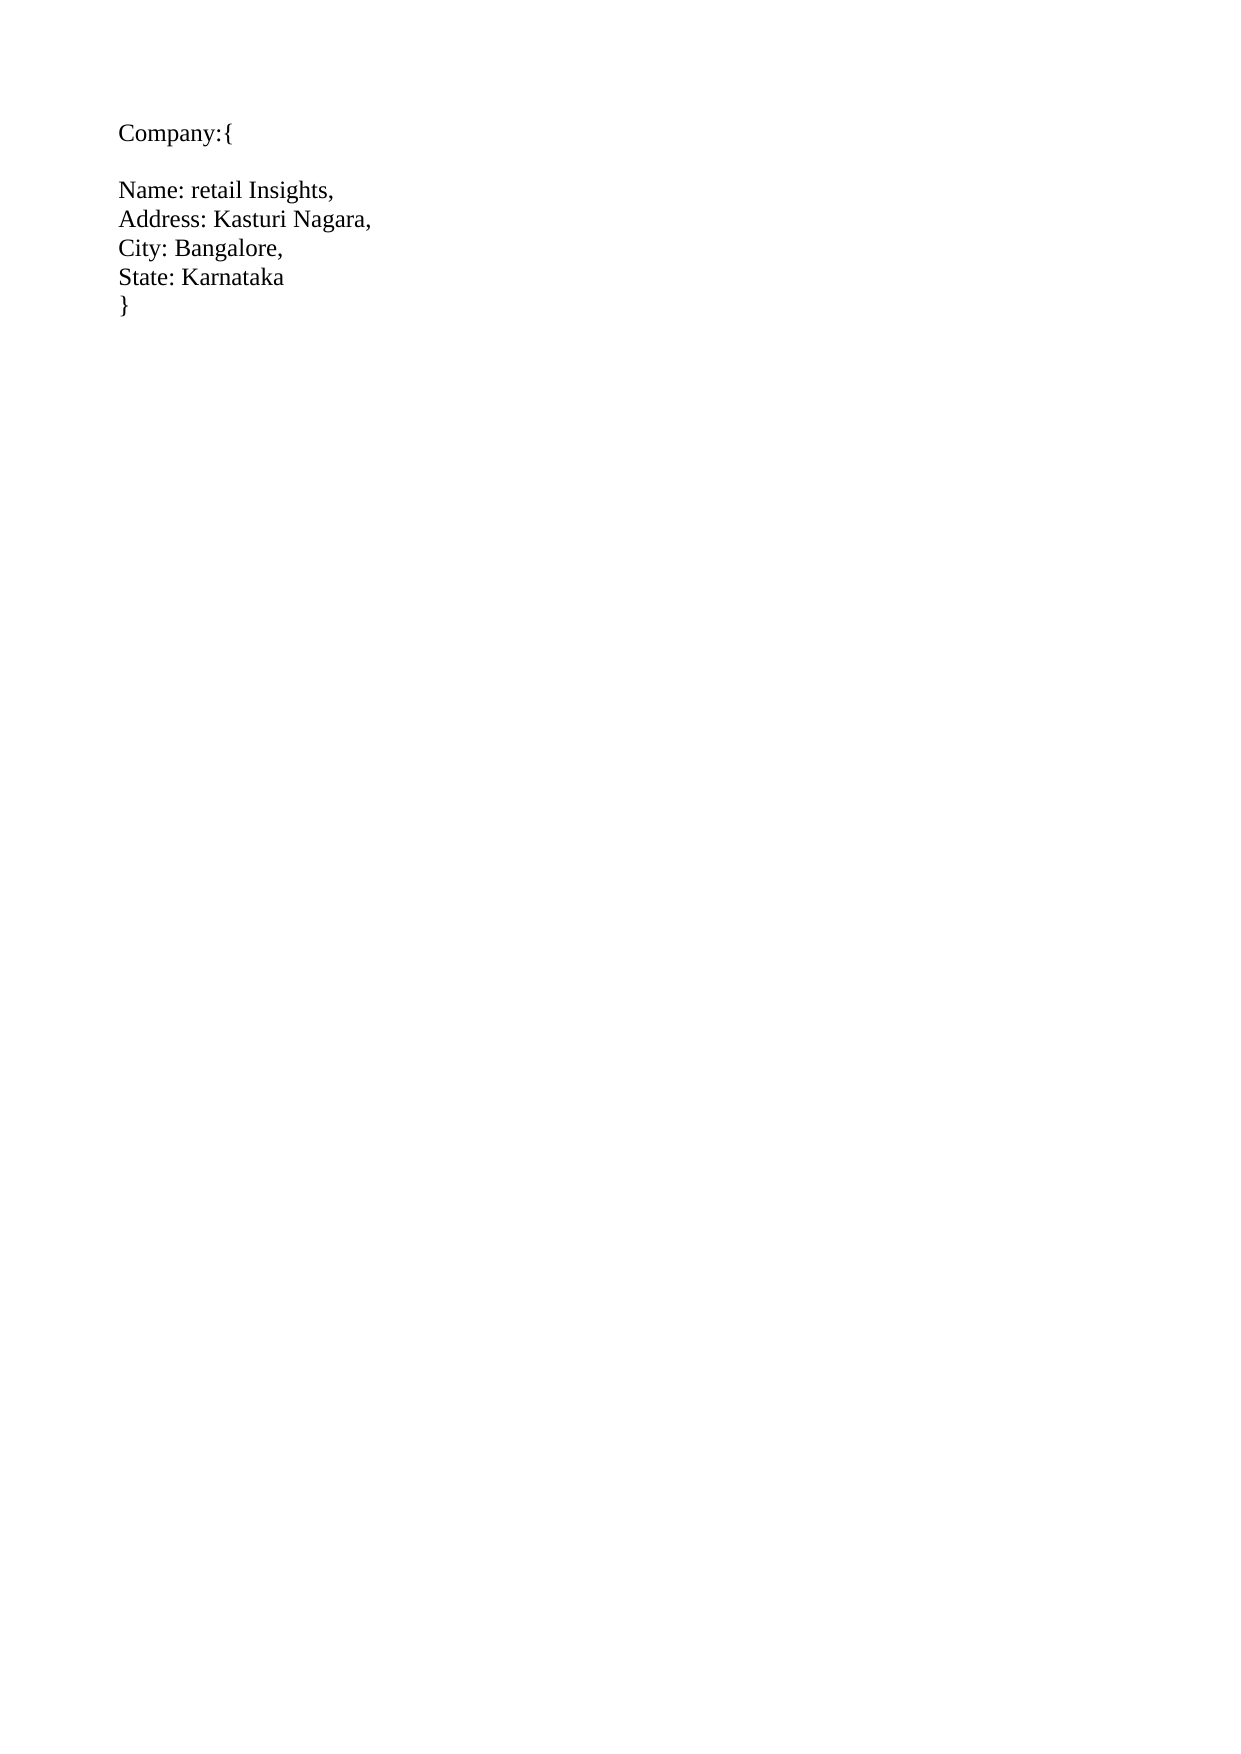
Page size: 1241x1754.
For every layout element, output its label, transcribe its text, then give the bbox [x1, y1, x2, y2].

text } [118, 291, 1122, 319]
text State: Karnataka [118, 262, 1122, 291]
text Address: Kasturi Nagara, [118, 204, 1122, 233]
text Name: retail Insights, [118, 176, 1122, 204]
text Company:{ [118, 118, 1122, 147]
text City: Bangalore, [118, 233, 1122, 262]
